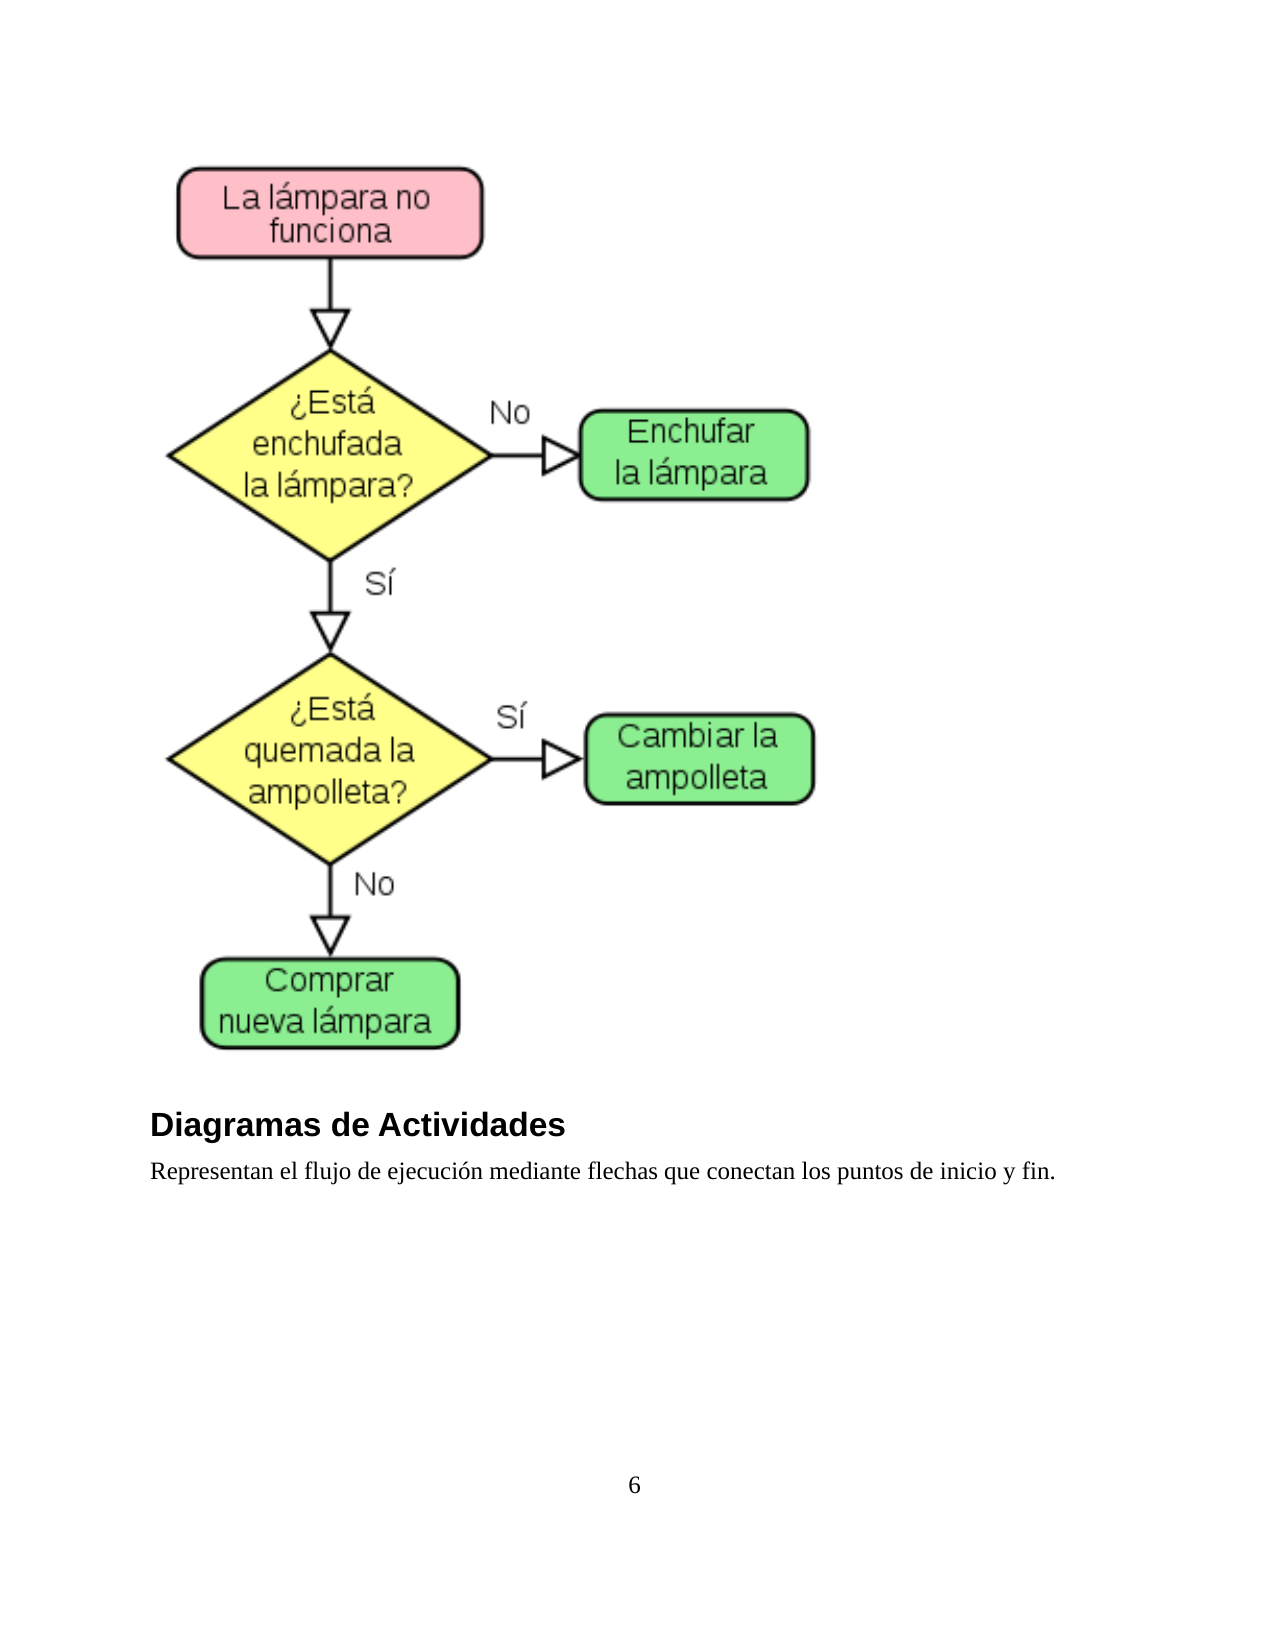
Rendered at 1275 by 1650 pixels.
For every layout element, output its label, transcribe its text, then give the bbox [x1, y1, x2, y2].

picture [150, 150, 826, 1071]
text Representan el flujo de ejecución mediante flechas que conectan los puntos de inicio y fin. [150, 1156, 1125, 1185]
subtitle Diagramas de Actividades [150, 1105, 1125, 1143]
